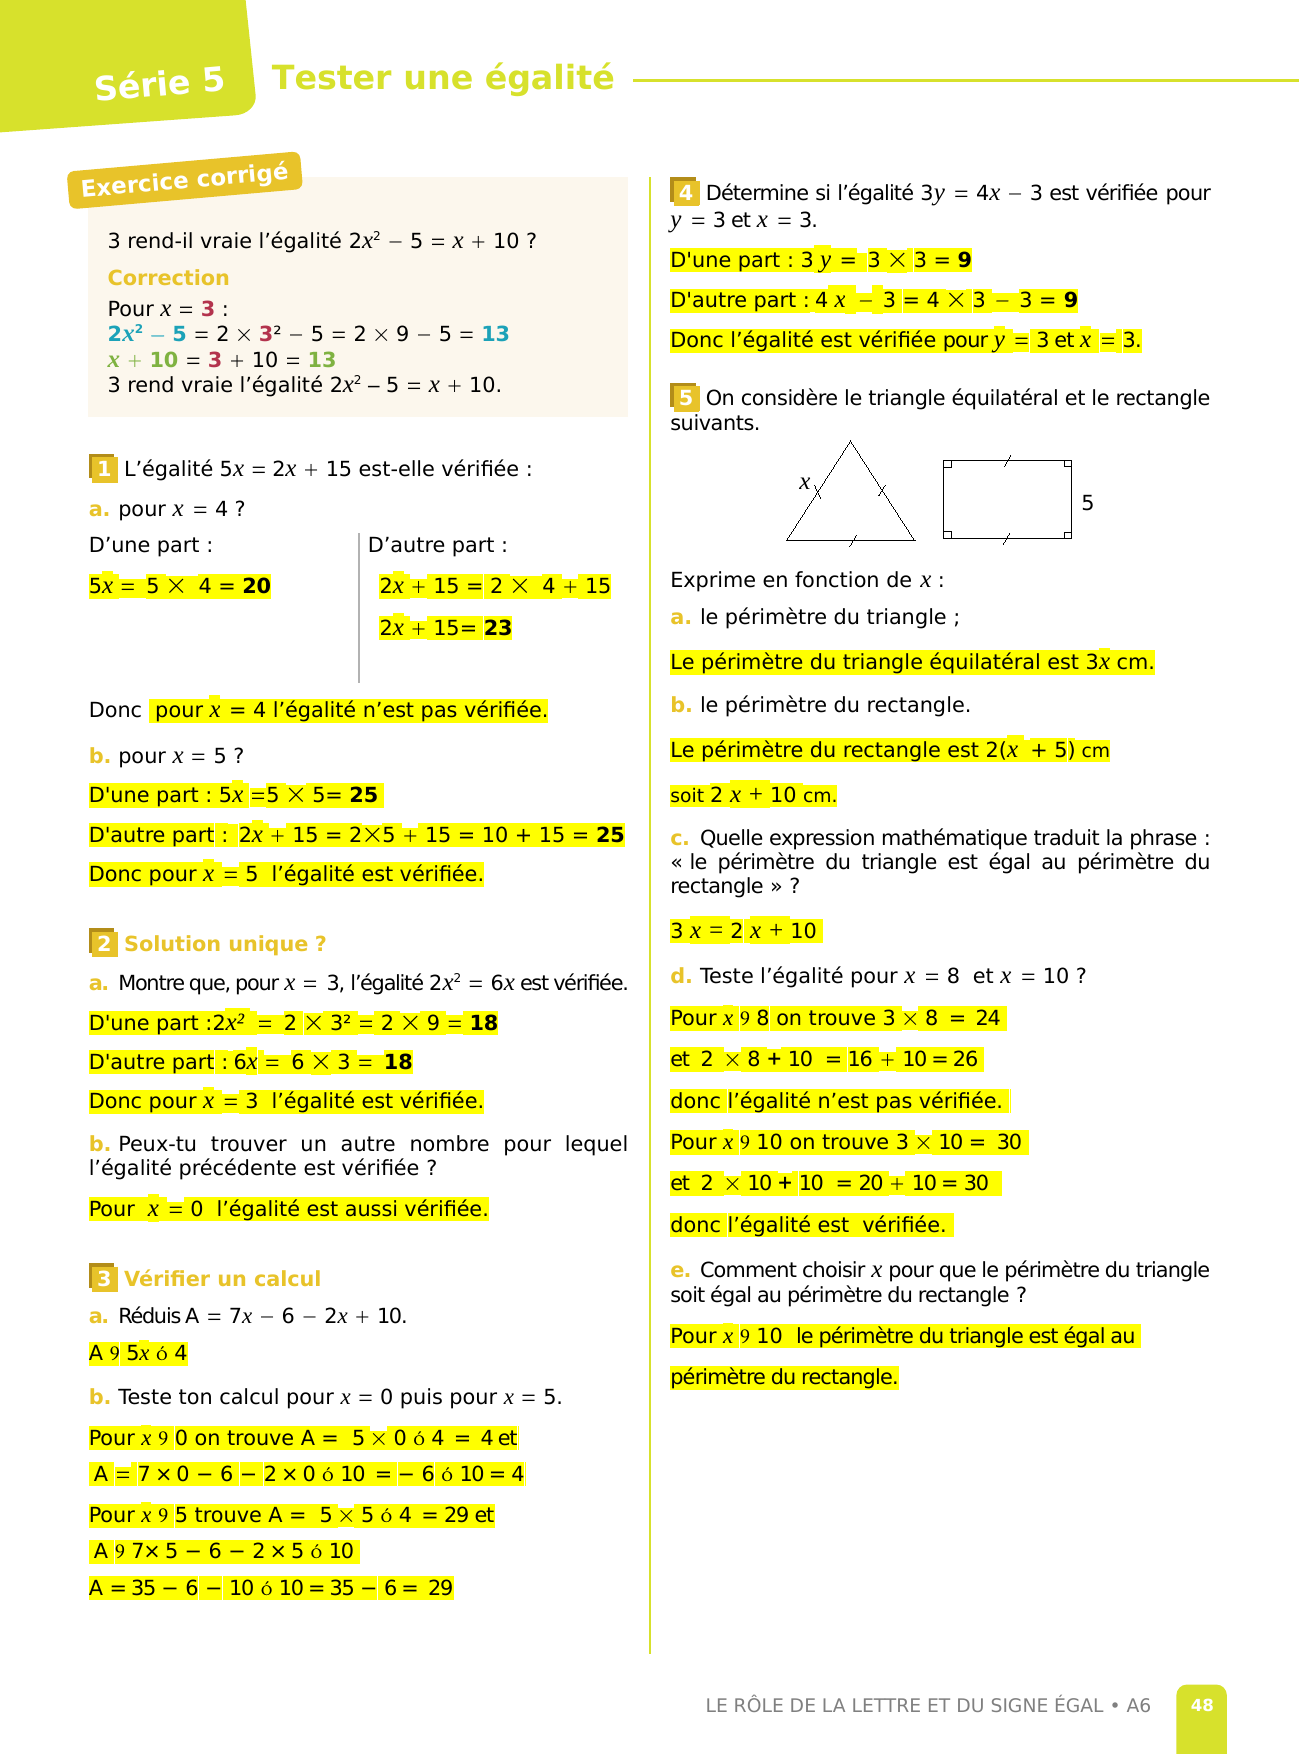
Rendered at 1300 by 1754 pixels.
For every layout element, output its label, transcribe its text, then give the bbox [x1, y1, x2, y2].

subtitle On considère le triangle équilatéral et le rectangle suivants. [670, 383, 1211, 435]
text Pour x  0 on trouve A = 5 × 0  4 = 4 et [88, 1409, 629, 1450]
list Montre que, pour x  3, l’égalité 2x2  6x est vérifiée. [88, 968, 629, 996]
text Donc pour x = 4 l’égalité n’est pas vérifiée. [88, 682, 629, 723]
subtitle L’égalité 5x  2x  15 est-elle vérifiée : [114, 454, 629, 482]
list Comment choisir x pour que le périmètre du triangle soit égal au périmètre du rectangle ? [670, 1255, 1211, 1307]
text D’autre part : [368, 533, 629, 558]
text Pour x  10 on trouve 3 × 10 = 30 [670, 1113, 1211, 1155]
list le périmètre du rectangle. [670, 693, 1211, 717]
list D'autre part : 4 x − 3 = 4  3 − 3 = 9 [670, 284, 1211, 314]
text 3 rend-il vraie l’égalité 2x2 ─ 5  x  10 ? [107, 226, 609, 254]
list A  7× 5 − 6 − 2 × 5  10 [88, 1539, 629, 1564]
text Pour x  5 trouve A = 5 × 5  4 = 29 et [88, 1486, 629, 1528]
list Pour x  10 le périmètre du triangle est égal au périmètre du rectangle. [670, 1307, 1211, 1390]
list Le périmètre du triangle équilatéral est 3x cm. [670, 647, 1211, 675]
text et 2 × 10 + 10 = 20  10 = 30 [670, 1155, 1211, 1196]
list D'une part :2x² = 2  3² = 2  9 = 18 [88, 1008, 629, 1035]
list A = 35 − 6 − 10  10 = 35 − 6 = 29 [454, 1576, 629, 1600]
list D'autre part : 6x = 6  3 = 18 [88, 1047, 629, 1075]
list Teste l’égalité pour x  8 et x  10 ? [670, 962, 1211, 989]
subtitle Solution unique ? [114, 928, 629, 956]
subtitle Détermine si l’égalité 3y  4x − 3 est vérifiée pour y  3 et x  3. [670, 177, 1211, 233]
text D’une part : [88, 533, 350, 558]
text 5x = 5  4 = 20 [88, 558, 350, 599]
list pour x  4 ? [88, 494, 629, 522]
subtitle Vérifier un calcul [114, 1263, 629, 1291]
text Exprime en fonction de x : [670, 564, 1211, 594]
list 3 x = 2 x + 10 [670, 916, 1211, 944]
list Peux-tu trouver un autre nombre pour lequel l’égalité précédente est vérifiée ? [88, 1132, 629, 1181]
list A  5x  4 [88, 1340, 629, 1366]
list Teste ton calcul pour x  0 puis pour x  5. [88, 1383, 629, 1409]
list 2x  15 = 2  4  15 [379, 558, 629, 599]
list pour x  5 ? [88, 741, 629, 768]
list 2x  15= 23 [379, 599, 629, 640]
text Pour x  8 on trouve 3 × 8 = 24 [670, 989, 1211, 1031]
list soit 2 x + 10 cm. [670, 780, 1211, 808]
text Correction [107, 266, 609, 290]
list Donc pour x = 3 l’égalité est vérifiée. [88, 1087, 629, 1114]
list Donc l’égalité est vérifiée pour y  3 et x  3. [670, 326, 1211, 353]
list D'une part : 5x =5  5= 25 [88, 780, 629, 808]
text donc l’égalité est vérifiée. [670, 1196, 1211, 1237]
list Quelle expression mathématique traduit la phrase : « le périmètre du triangle est égal au périmètre du rectangle » ? [670, 826, 1211, 898]
text donc l’égalité n’est pas vérifiée. [670, 1072, 1211, 1113]
list Réduis A  7x − 6 − 2x  10. [88, 1303, 629, 1328]
list A  7 × 0 − 6 − 2 × 0  10 = − 6  10 = 4 [511, 1462, 629, 1486]
text Pour x  3 : 2x2 ─ 5  2 × 3² ─ 5  2 × 9 ─ 5  13 x  10  3  10  13 3 rend vraie l’égalité 2x2 – 5  x  10. [107, 296, 609, 398]
list D'autre part : 2x  15 = 25  15 = 10 + 15 = 25 [88, 820, 629, 847]
list le périmètre du triangle ; [670, 605, 1211, 630]
list D'une part : 3 y = 3  3 = 9 [670, 245, 1211, 273]
list Pour x = 0 l’égalité est aussi vérifiée. [88, 1181, 629, 1222]
list Le périmètre du rectangle est 2(x + 5) cm [670, 735, 1211, 762]
text et 2 × 8 + 10 = 16  10 = 26 [670, 1031, 1211, 1072]
list A  7 × 0 − 6 − 2 × 0  10 = − 6  10 = 4 [88, 1462, 138, 1486]
list Donc pour x = 5 l’égalité est vérifiée. [88, 859, 629, 887]
